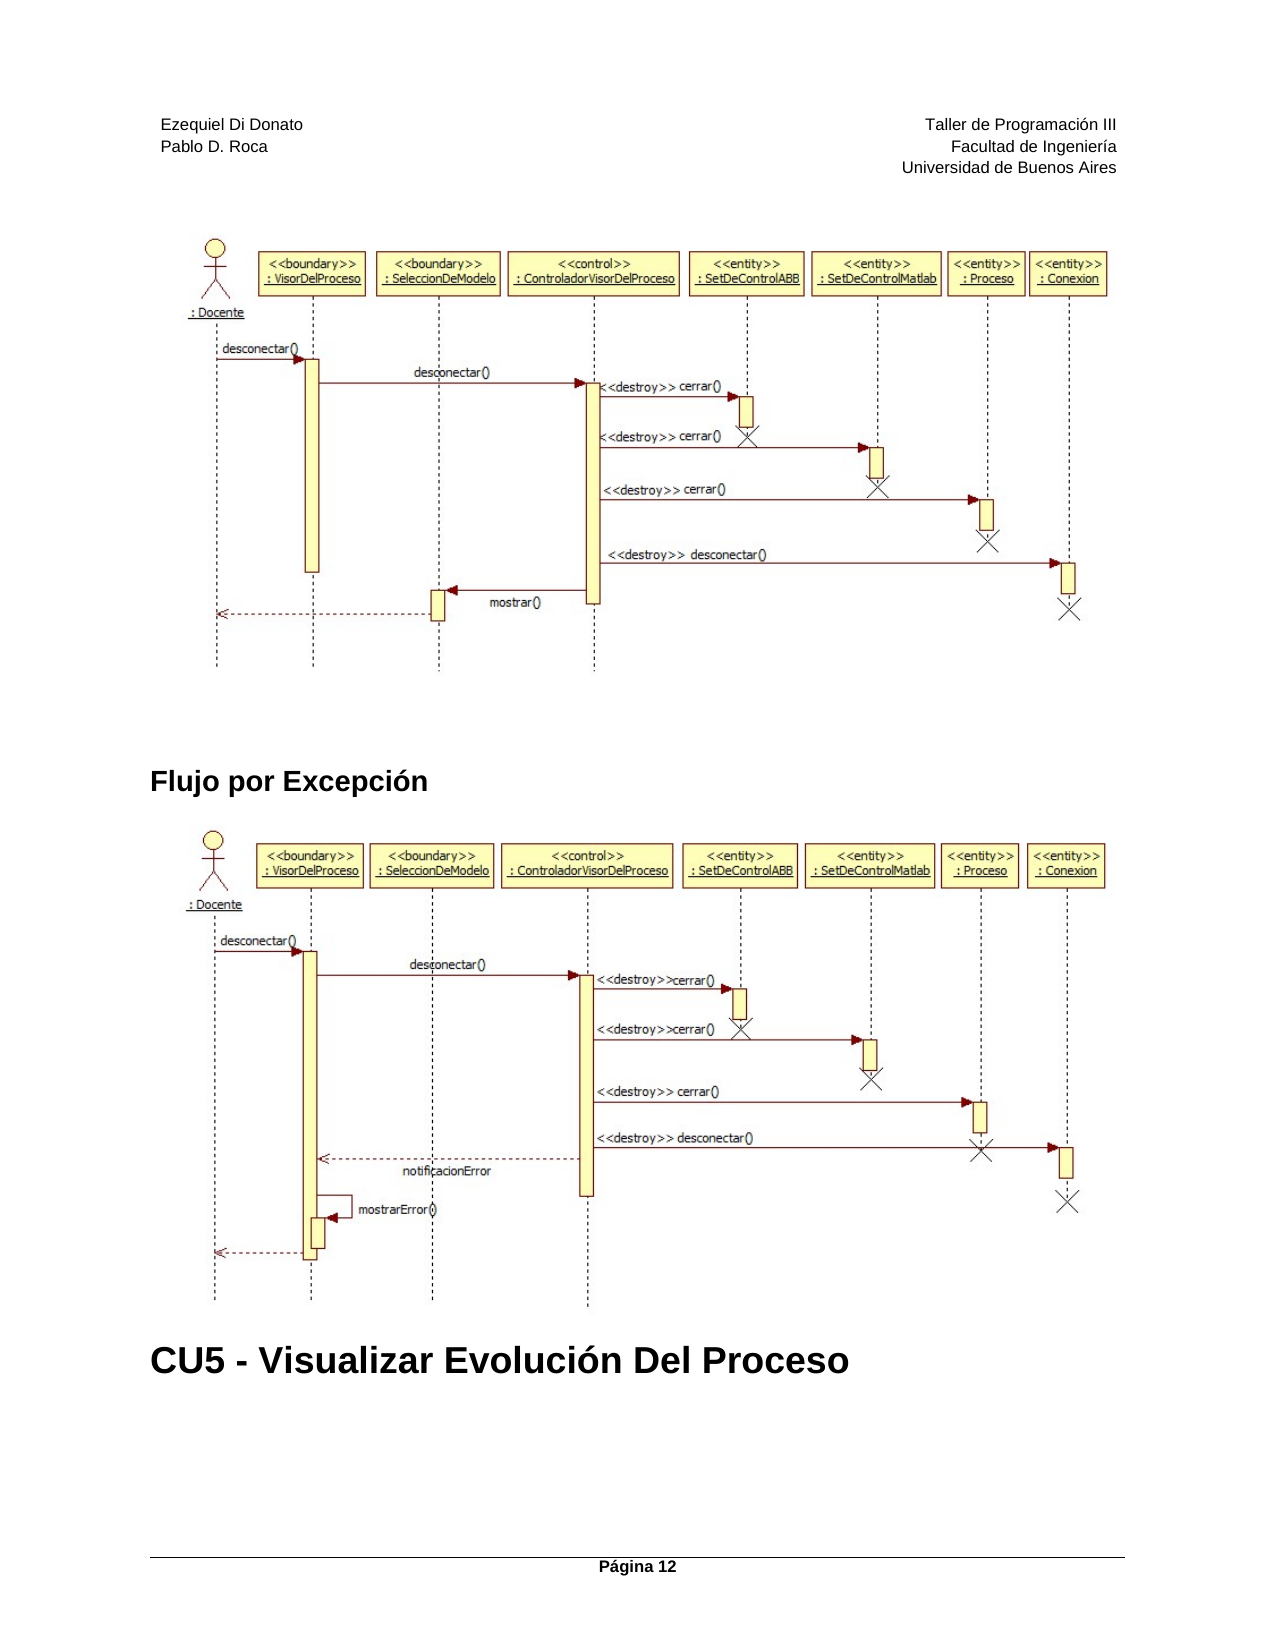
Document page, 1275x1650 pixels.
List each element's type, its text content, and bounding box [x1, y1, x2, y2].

picture [154, 215, 1130, 694]
picture [152, 807, 1128, 1333]
subtitle CU5 - Visualizar Evolución Del Proceso [150, 840, 1125, 1381]
subtitle Flujo por Excepción [150, 765, 1125, 798]
